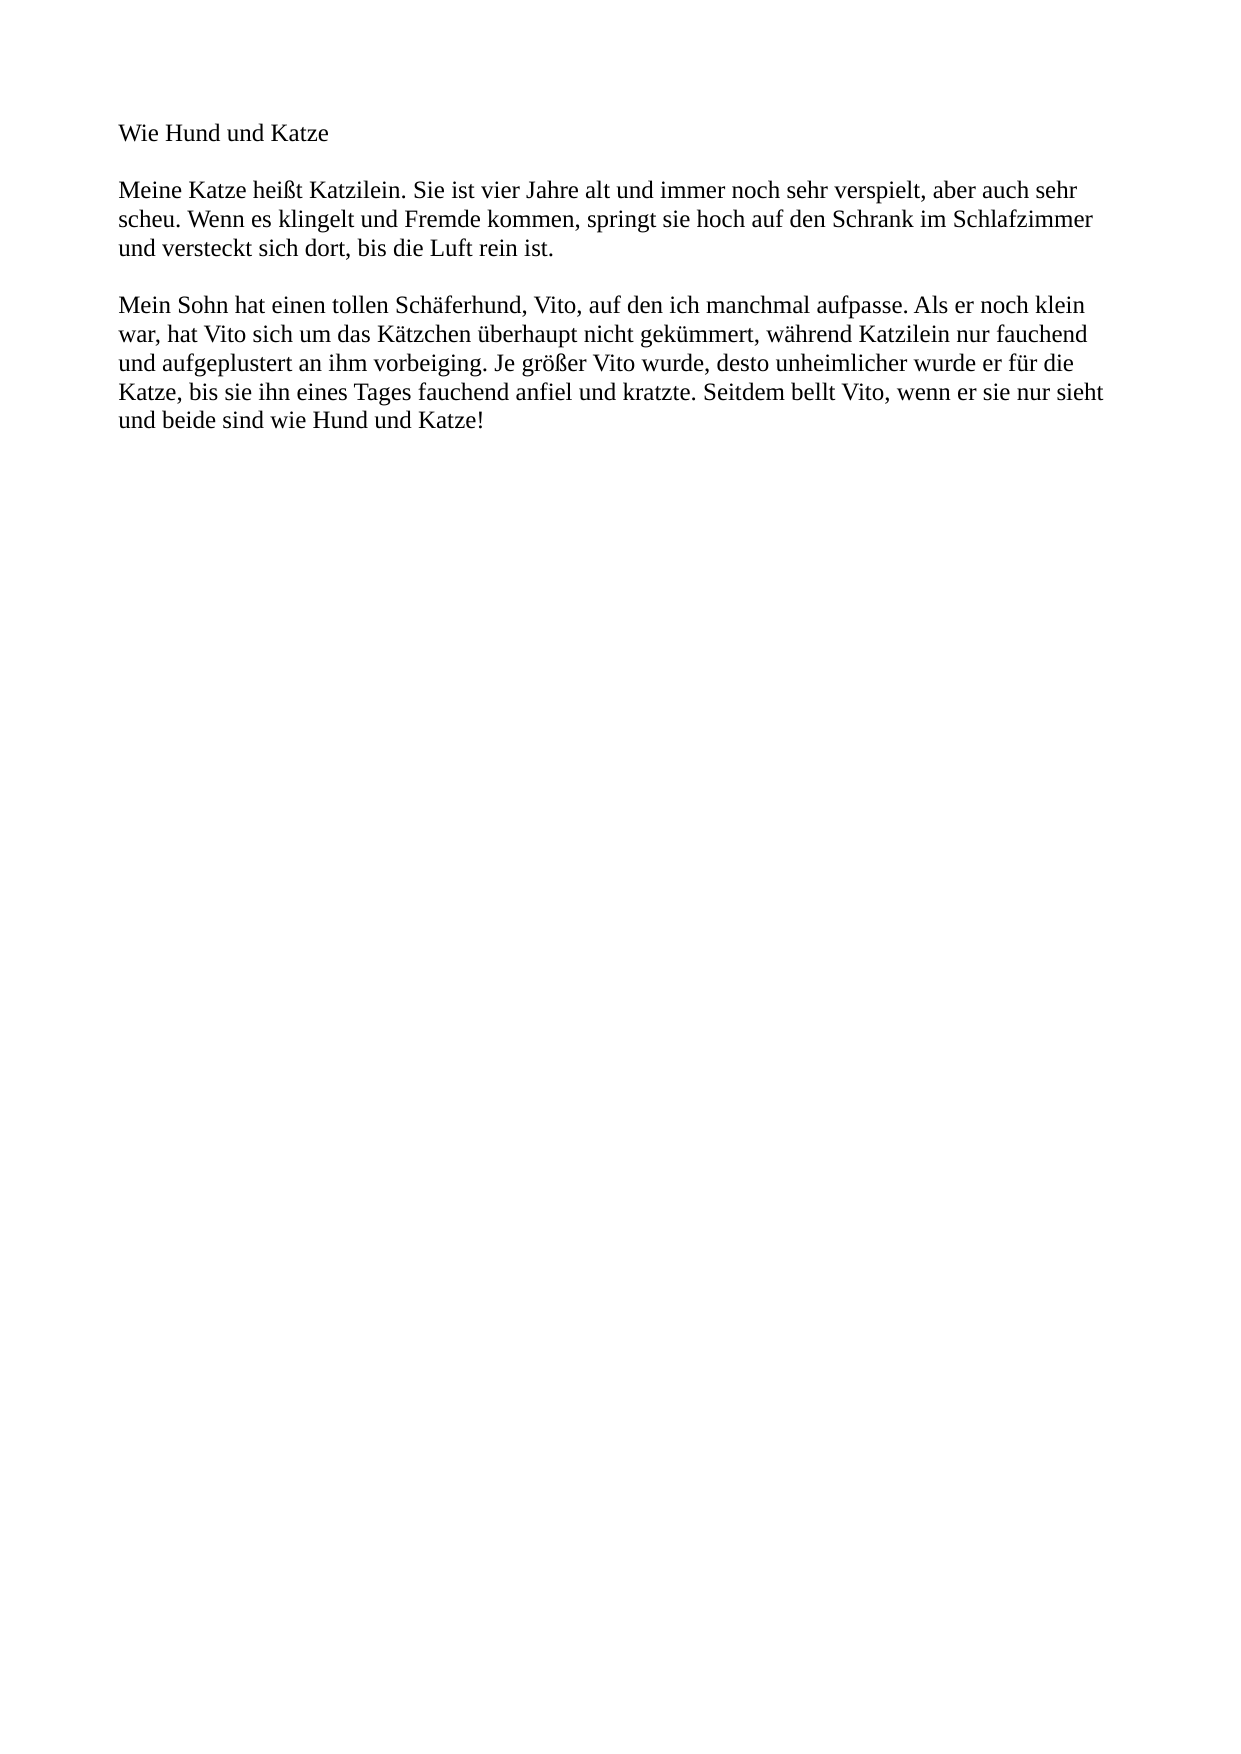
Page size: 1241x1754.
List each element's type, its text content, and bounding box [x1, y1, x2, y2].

text Mein Sohn hat einen tollen Schäferhund, Vito, auf den ich manchmal aufpasse. Als er noch klein war, hat Vito sich um das Kätzchen überhaupt nicht gekümmert, während Katzilein nur fauchend und aufgeplustert an ihm vorbeiging. Je größer Vito wurde, desto unheimlicher wurde er für die Katze, bis sie ihn eines Tages fauchend anfiel und kratzte. Seitdem bellt Vito, wenn er sie nur sieht und beide sind wie Hund und Katze! [118, 291, 1122, 434]
text Meine Katze heißt Katzilein. Sie ist vier Jahre alt und immer noch sehr verspielt, aber auch sehr scheu. Wenn es klingelt und Fremde kommen, springt sie hoch auf den Schrank im Schlafzimmer und versteckt sich dort, bis die Luft rein ist. [118, 176, 1122, 262]
text Wie Hund und Katze [118, 118, 1122, 147]
